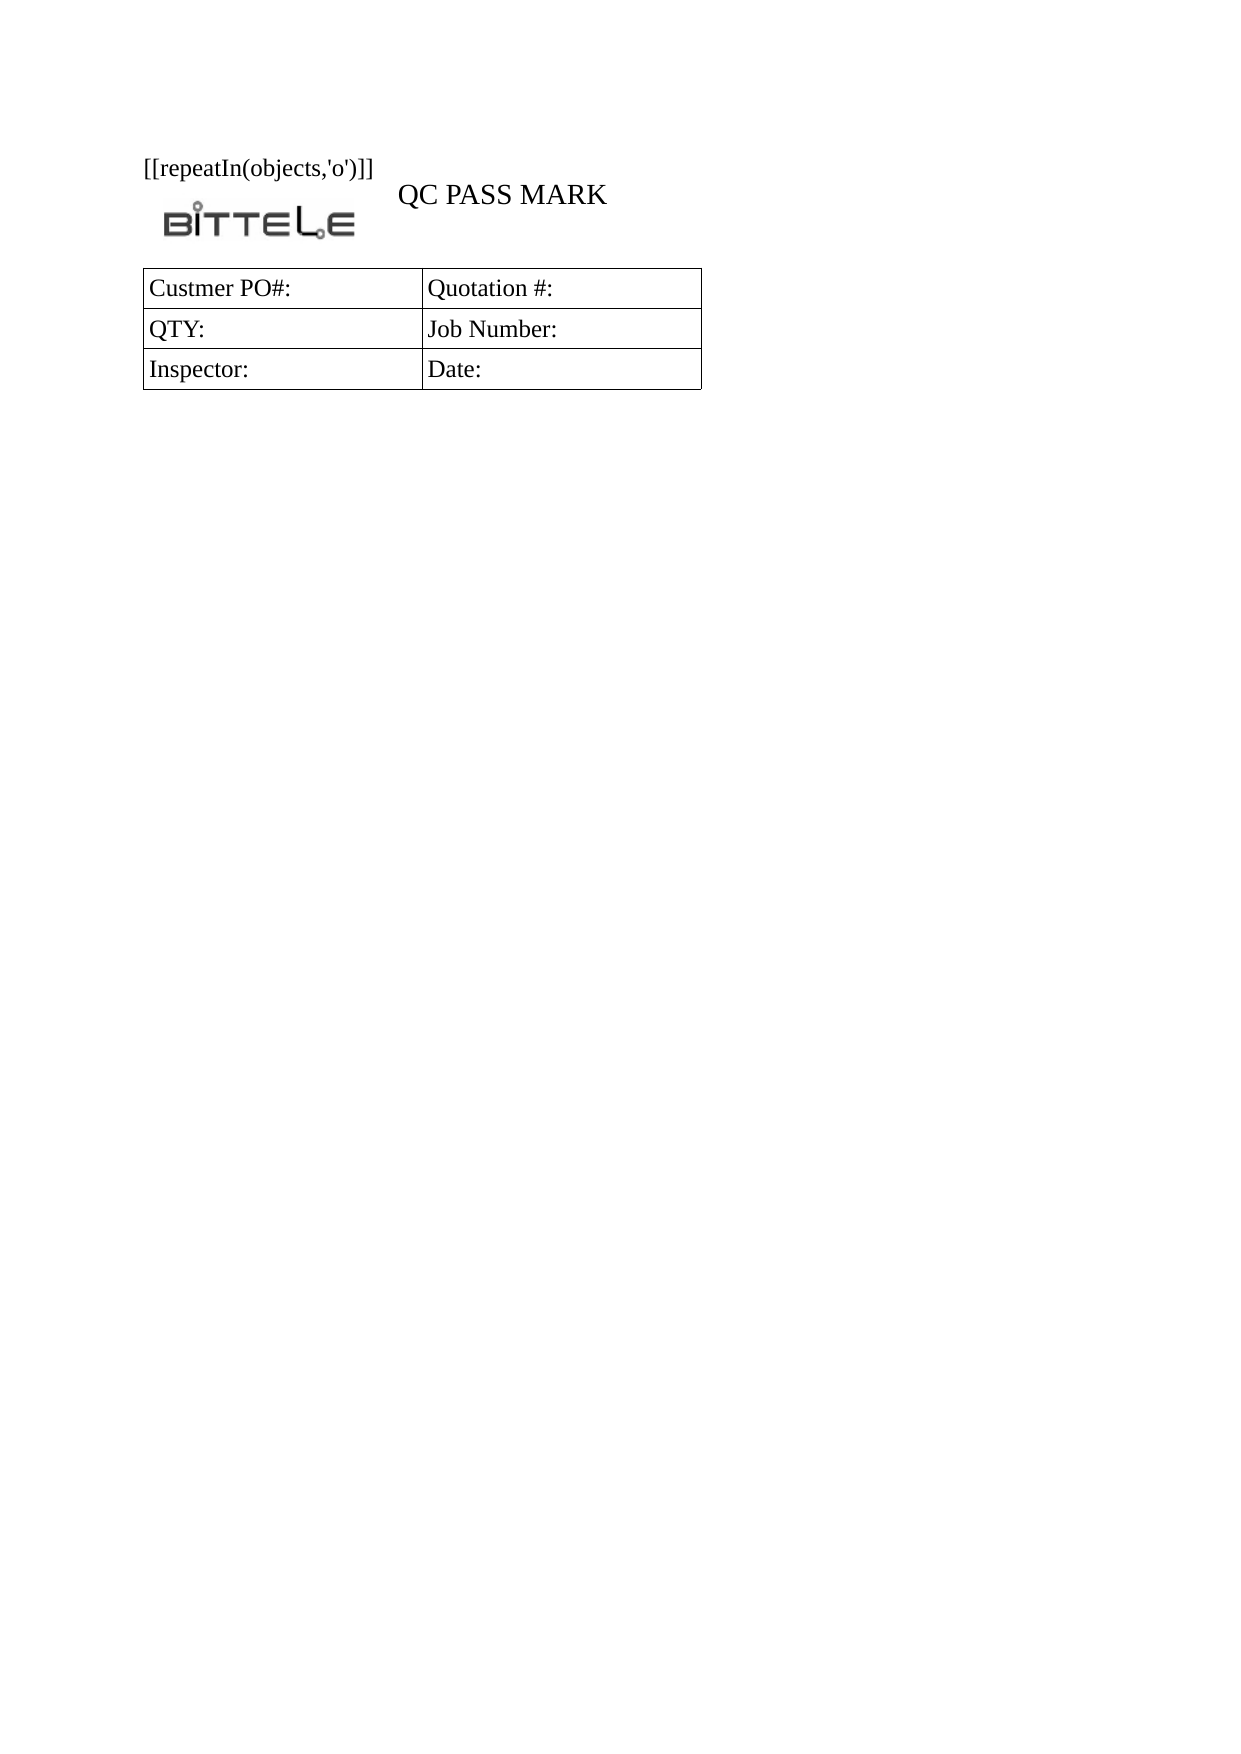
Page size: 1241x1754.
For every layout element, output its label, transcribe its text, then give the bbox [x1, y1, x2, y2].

table_cell QTY: [144, 309, 422, 348]
table_cell Inspector: [144, 349, 422, 389]
table_cell Job Number: [423, 309, 701, 348]
table_header Custmer PO#: [144, 269, 422, 308]
table_header [[repeatIn(objects,'o')]] [138, 148, 706, 423]
table_header Quotation #: [423, 269, 701, 308]
table_cell Date: [423, 349, 701, 389]
